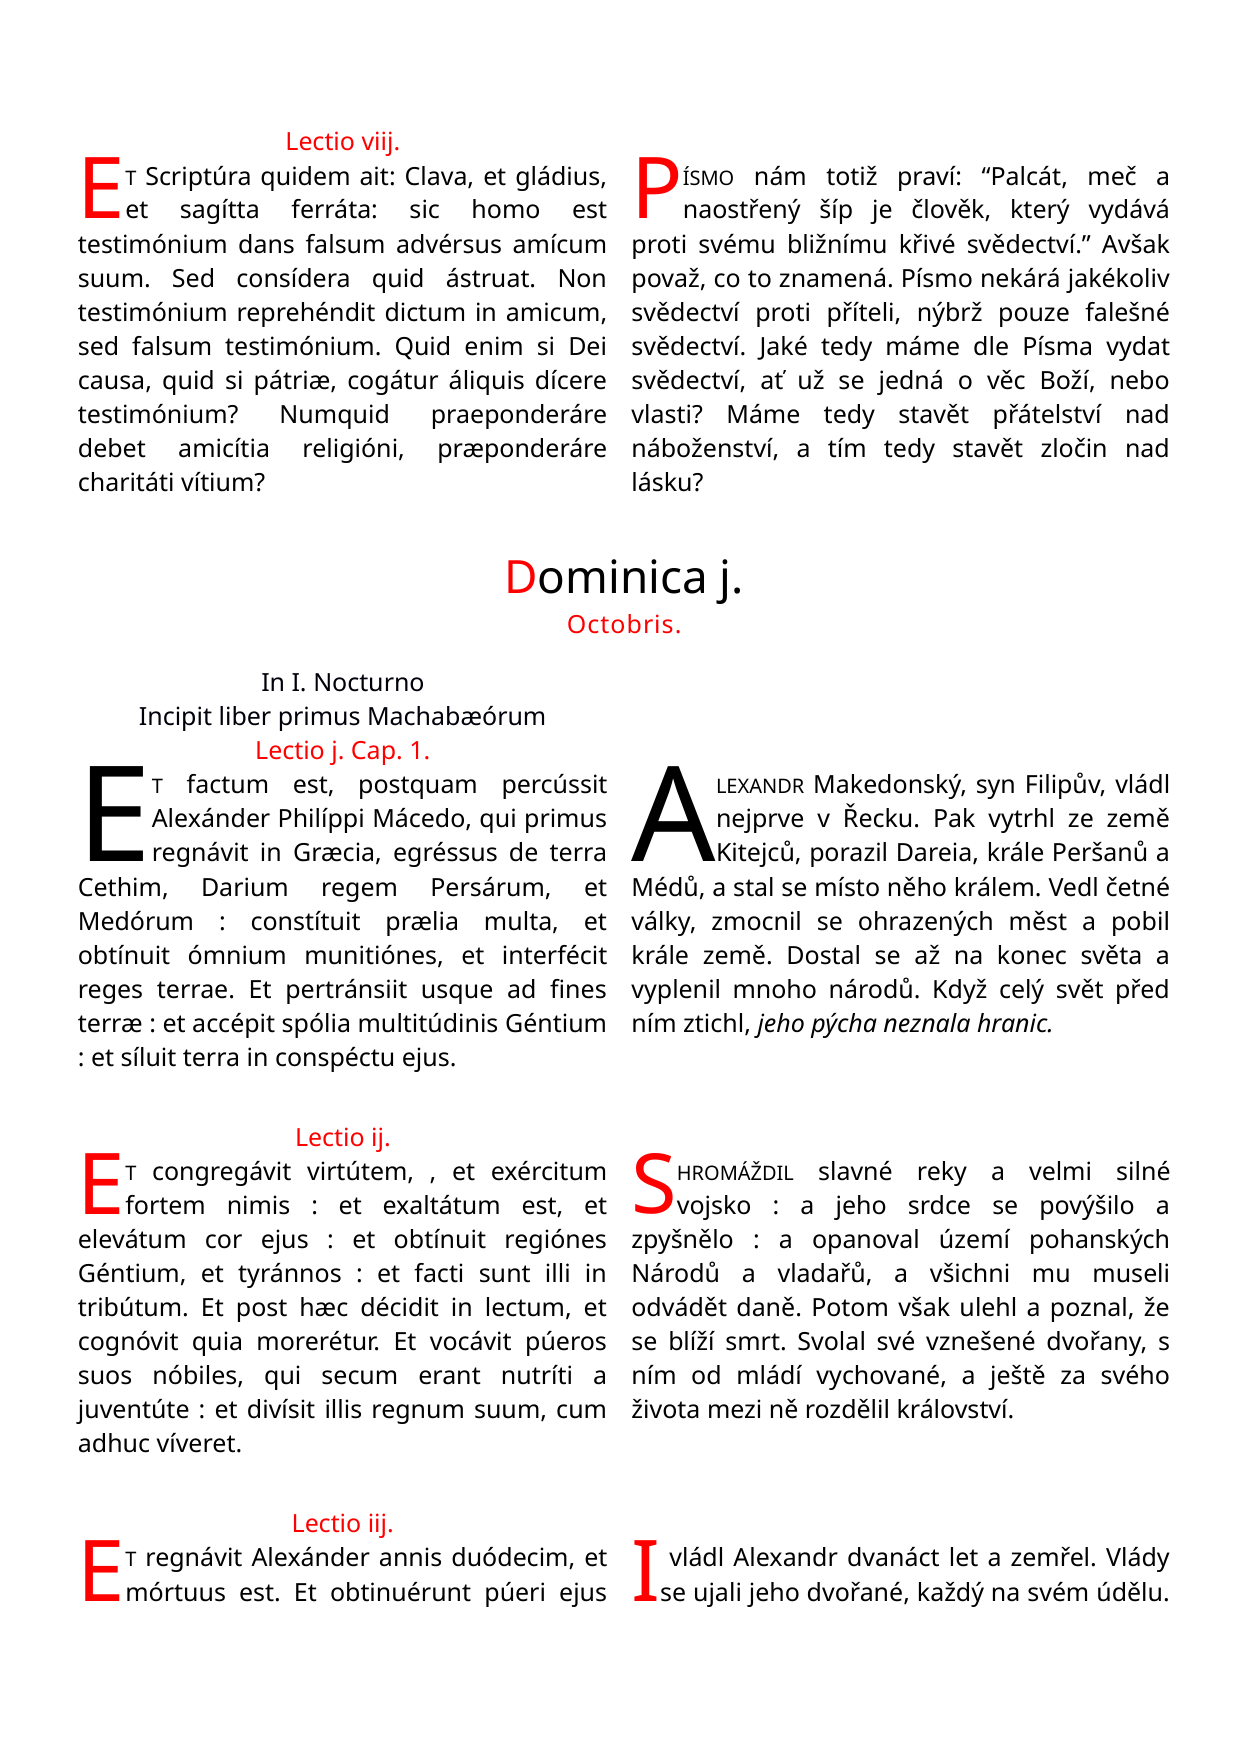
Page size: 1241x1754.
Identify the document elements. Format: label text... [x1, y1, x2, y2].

table_cell I vládl Alexandr dvanáct let a zemřel. Vlády se ujali jeho dvořané, každý na svém údělu. [619, 1500, 1182, 1614]
table_cell Lectio ij. Et congregávit virtútem, , et exércitum fortem nimis : et exaltátum est, et elevátum cor ejus : et obtínuit regiónes Géntium, et tyránnos : et facti sunt illi in tribútum. Et post hæc décidit in lectum, et cognóvit quia morerétur. Et vocávit púeros suos nóbiles, qui secum erant nutríti a juventúte : et divísit illis regnum suum, cum adhuc víveret. [66, 1114, 619, 1500]
table_cell Shromáždil slavné reky a velmi silné vojsko : a jeho srdce se povýšilo a zpyšnělo : a opanoval území pohanských Národů a vladařů, a všichni mu museli odvádět daně. Potom však ulehl a poznal, že se blíží smrt. Svolal své vznešené dvořany, s ním od mládí vychované, a ještě za svého života mezi ně rozdělil království. [619, 1114, 1182, 1500]
table_cell Alexandr Makedonský, syn Filipův, vládl nejprve v Řecku. Pak vytrhl ze země Kitejců, porazil Dareia, krále Peršanů a Médů, a stal se místo něho králem. Vedl četné války, zmocnil se ohrazených měst a pobil krále země. Dostal se až na konec světa a vyplenil mnoho národů. Když celý svět před ním ztichl, jeho pýcha neznala hranic. [619, 659, 1182, 1113]
table_cell Písmo nám totiž praví: “Palcát, meč a naostřený šíp je člověk, který vydává proti svému bližnímu křivé svědectví.” Avšak považ, co to znamená. Písmo nekárá jakékoliv svědectví proti příteli, nýbrž pouze falešné svědectví. Jaké tedy máme dle Písma vydat svědectví, ať už se jedná o věc Boží, nebo vlasti? Máme tedy stavět přátelství nad náboženství, a tím tedy stavět zločin nad lásku? [619, 118, 1182, 539]
table_cell Lectio viij. Et Scriptúra quidem ait: Clava, et gládius, et sagítta ferráta: sic homo est testimónium dans falsum advérsus amícum suum. Sed consídera quid ástruat. Non testimónium reprehéndit dictum in amicum, sed falsum testimónium. Quid enim si Dei causa, quid si pátriæ, cogátur áliquis dícere testimónium? Numquid praeponderáre debet amicítia religióni, præponderáre charitáti vítium? [66, 118, 619, 539]
table_cell In I. Nocturno Incipit liber primus Machabæórum Lectio j. Cap. 1. Et factum est, postquam percússit Alexánder Philíppi Mácedo, qui primus regnávit in Græcia, egréssus de terra Cethim, Darium regem Persárum, et Medórum : constítuit prælia multa, et obtínuit ómnium munitiónes, et interfécit reges terrae. Et pertránsiit usque ad fines terræ : et accépit spólia multitúdinis Géntium : et síluit terra in conspéctu ejus. [66, 659, 619, 1113]
table_cell Lectio iij. Et regnávit Alexánder annis duódecim, et mórtuus est. Et obtinuérunt púeri ejus [66, 1500, 619, 1614]
table_cell Dominica j. Octobris. [66, 539, 1182, 659]
